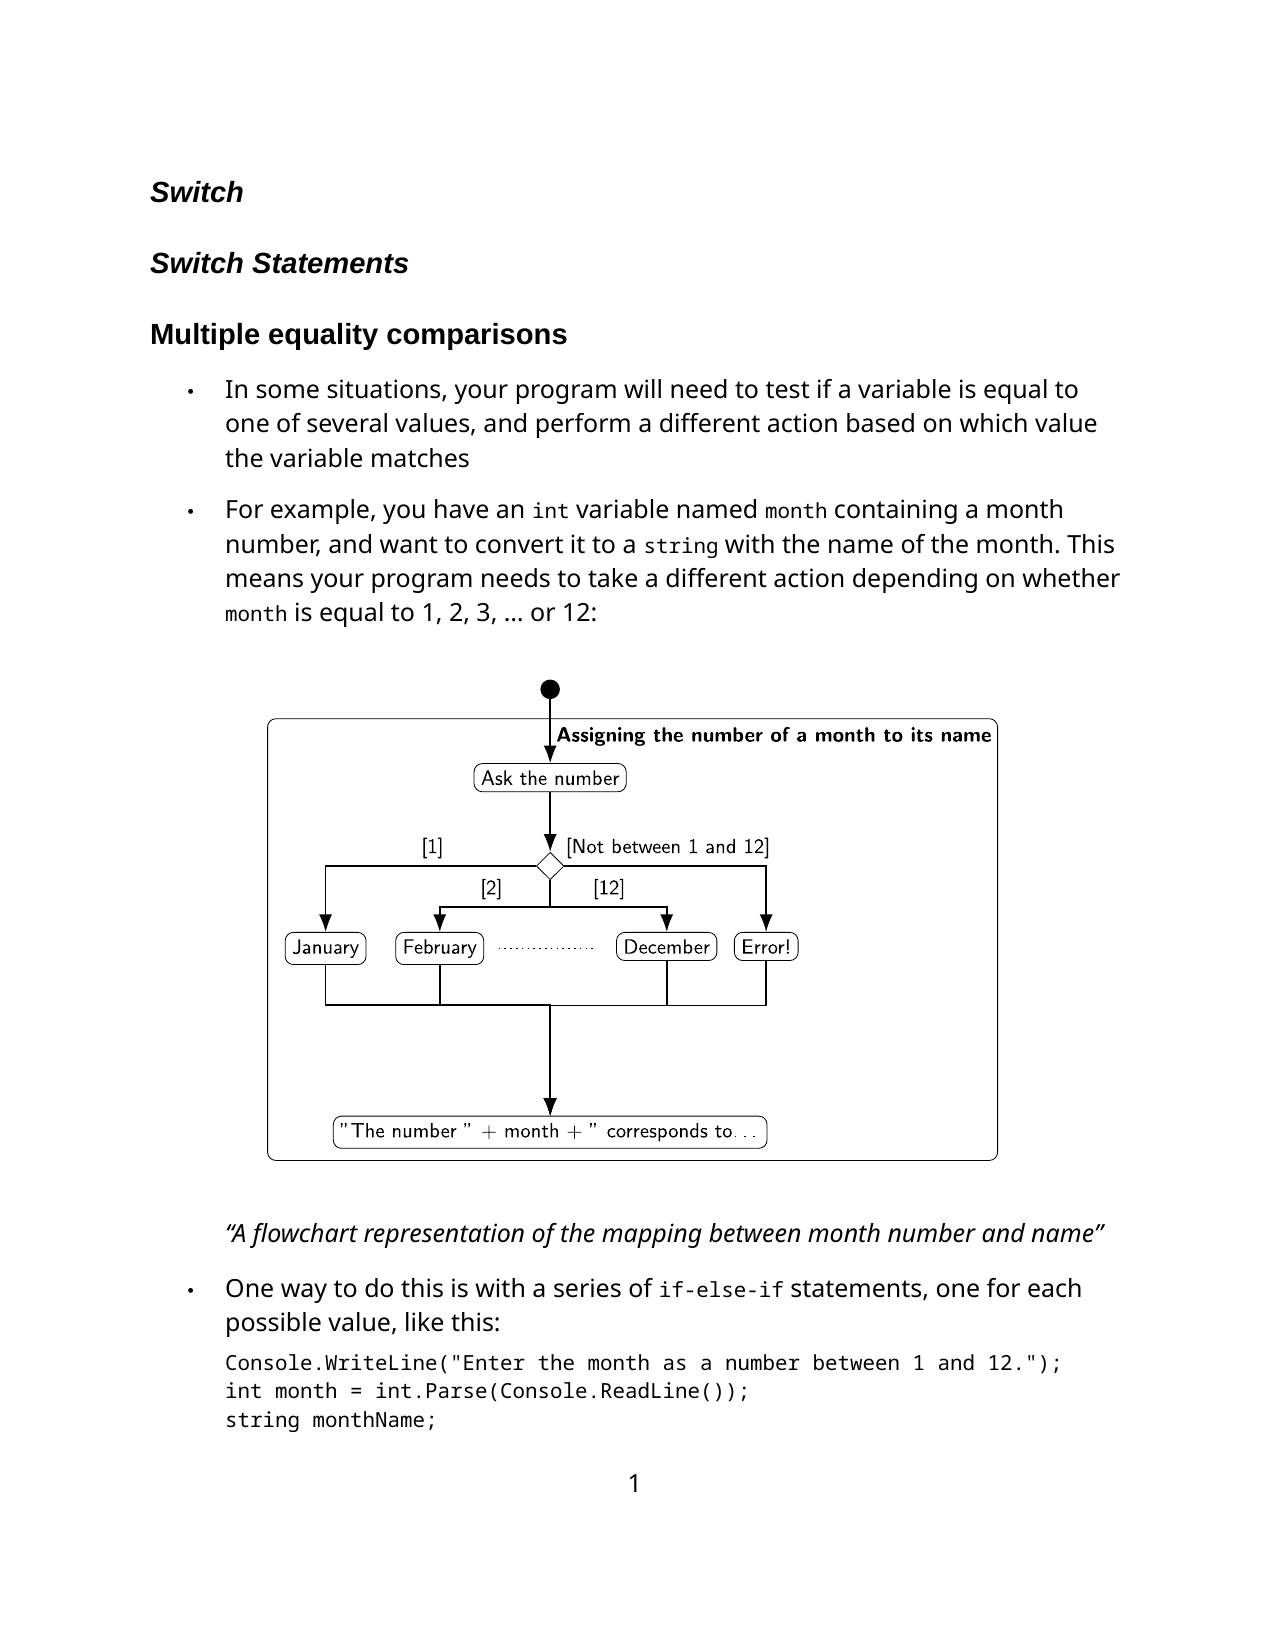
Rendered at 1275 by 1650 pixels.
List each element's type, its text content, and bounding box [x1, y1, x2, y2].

list In some situations, your program will need to test if a variable is equal to one of several values, and perform a different action based on which value the variable matches [187, 372, 1125, 474]
list One way to do this is with a series of if-else-if statements, one for each possible value, like this: [187, 1271, 1125, 1339]
list For example, you have an int variable named month containing a month number, and want to convert it to a string with the name of the month. This means your program needs to take a different action depending on whether month is equal to 1, 2, 3, … or 12: [187, 492, 1125, 628]
list int month = int.Parse(Console.ReadLine()); [187, 1377, 1125, 1405]
list Console.WriteLine("Enter the month as a number between 1 and 12."); [187, 1348, 1125, 1377]
subtitle Multiple equality comparisons [150, 317, 1125, 351]
list string monthName; [187, 1405, 1125, 1433]
subtitle Switch Statements [150, 246, 1125, 279]
subtitle Switch [150, 175, 1125, 208]
list “A flowchart representation of the mapping between month number and name” [187, 1216, 1125, 1249]
